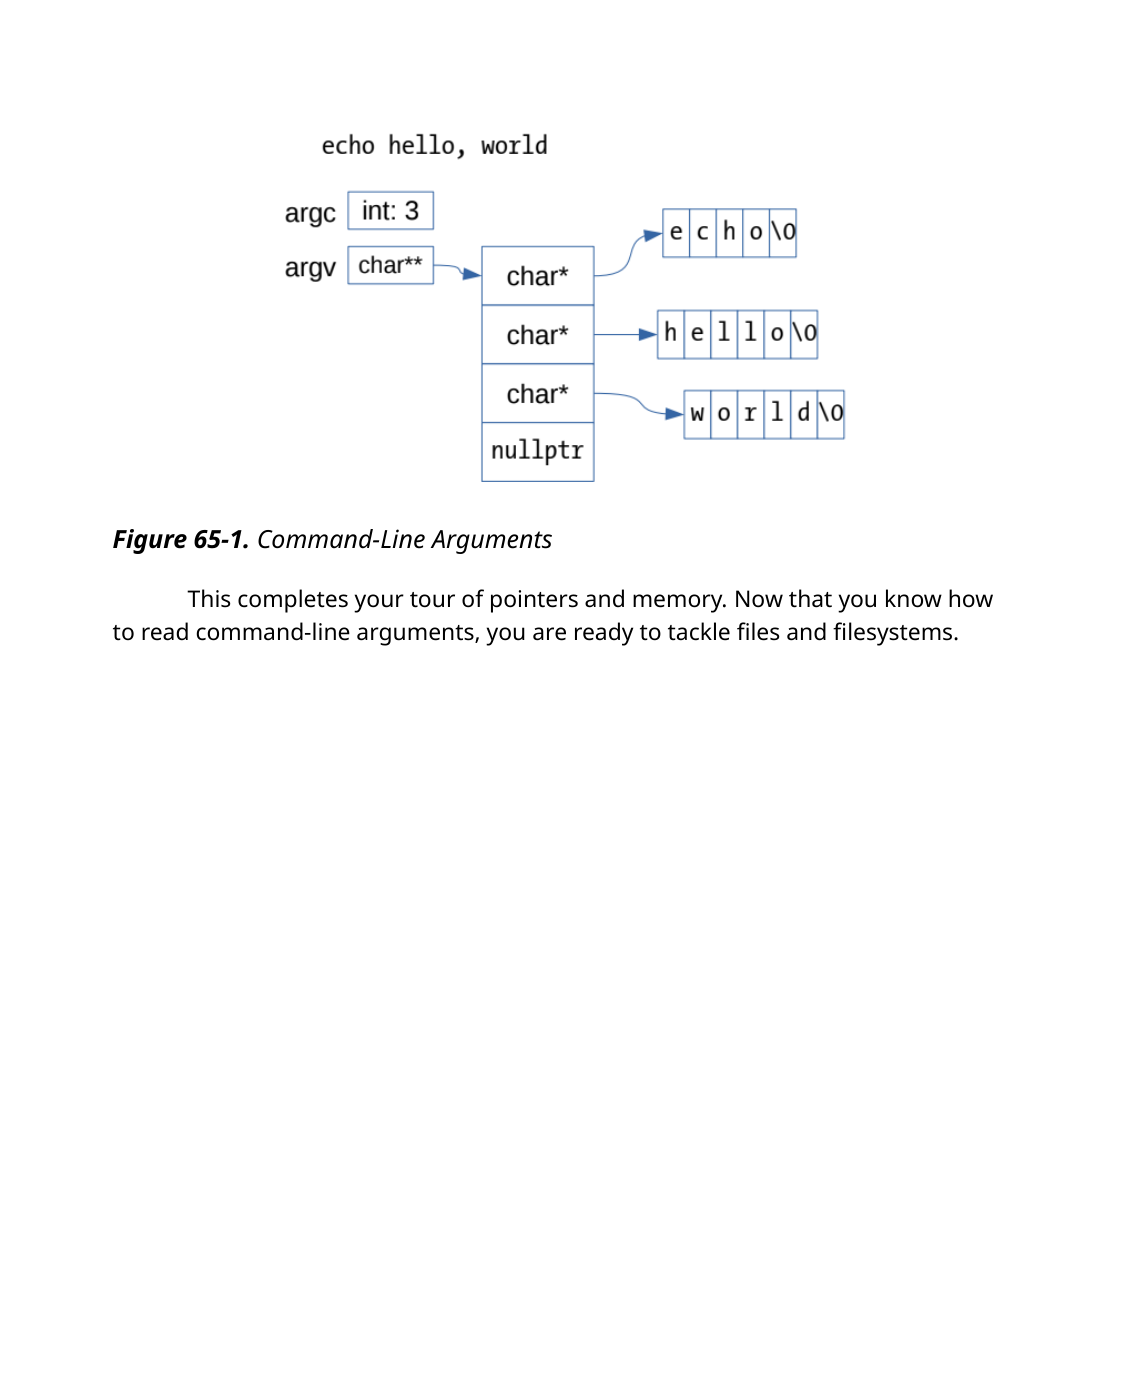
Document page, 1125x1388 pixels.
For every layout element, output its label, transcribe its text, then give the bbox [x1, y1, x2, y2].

text Figure 65-1. Command-Line Arguments [112, 96, 1012, 556]
text This completes your tour of pointers and memory. Now that you know how to read command-line arguments, you are ready to tackle files and filesystems. [112, 581, 1012, 647]
picture [243, 96, 882, 522]
